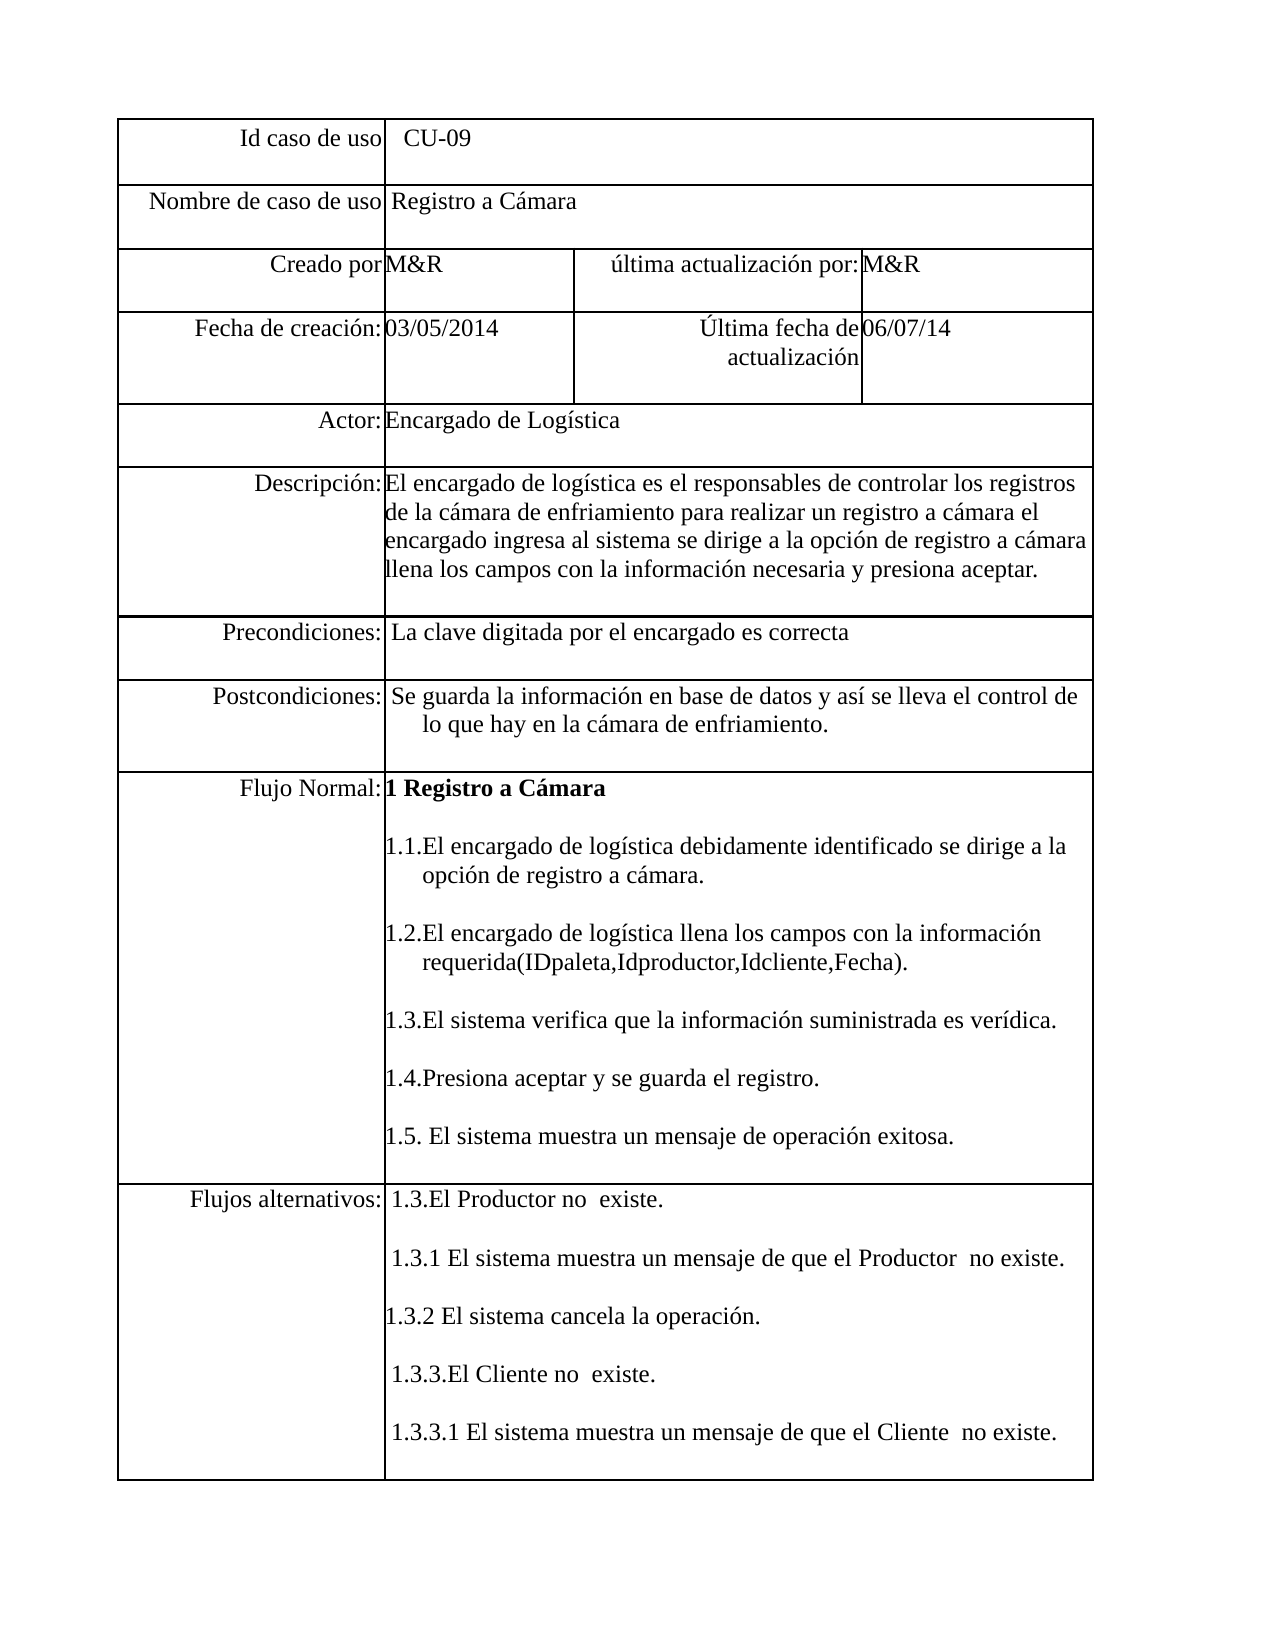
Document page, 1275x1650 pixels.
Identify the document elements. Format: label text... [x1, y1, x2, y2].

table_cell Descripción: [119, 468, 384, 615]
table_cell Encargado de Logística [386, 405, 1092, 466]
table_cell M&R [863, 250, 1092, 311]
table_header Id caso de uso [119, 120, 384, 184]
table_cell M&R [386, 250, 573, 311]
table_cell 03/05/2014 [386, 313, 573, 403]
table_cell Actor: [119, 405, 384, 466]
table_cell Fecha de creación: [119, 313, 384, 403]
table_cell 1 Registro a Cámara 1.1.El encargado de logística debidamente identificado se dirige a la opción de registro a cámara. 1.2.El encargado de logística llena los campos con la información requerida(IDpaleta,Idproductor,Idcliente,Fecha). 1.3.El sistema verifica que la información suministrada es verídica. 1.4.Presiona aceptar y se guarda el registro. 1.5. El sistema muestra un mensaje de operación exitosa. [386, 773, 1092, 1182]
table_header CU-09 [386, 120, 1092, 184]
table_cell 07/06/14 [863, 313, 1092, 403]
table_cell Flujos alternativos: [119, 1185, 384, 1479]
table_cell Registro a Cámara [386, 186, 1092, 247]
table_cell Última fecha de actualización [575, 313, 861, 403]
table_cell Nombre de caso de uso [119, 186, 384, 247]
table_cell Precondiciones: [119, 618, 384, 679]
table_cell Postcondiciones: [119, 681, 384, 771]
table_cell 1.3.El Productor no existe. 1.3.1 El sistema muestra un mensaje de que el Productor no existe. 1.3.2 El sistema cancela la operación. 1.3.3.El Cliente no existe. 1.3.3.1 El sistema muestra un mensaje de que el Cliente no existe. [386, 1185, 1092, 1479]
table_cell El encargado de logística es el responsables de controlar los registros de la cámara de enfriamiento para realizar un registro a cámara el encargado ingresa al sistema se dirige a la opción de registro a cámara llena los campos con la información necesaria y presiona aceptar. [386, 468, 1092, 615]
table_cell última actualización por: [575, 250, 861, 311]
table_cell La clave digitada por el encargado es correcta [386, 618, 1092, 679]
table_cell Flujo Normal: [119, 773, 384, 1182]
table_cell Creado por [119, 250, 384, 311]
table_cell Se guarda la información en base de datos y así se lleva el control de lo que hay en la cámara de enfriamiento. [386, 681, 1092, 771]
